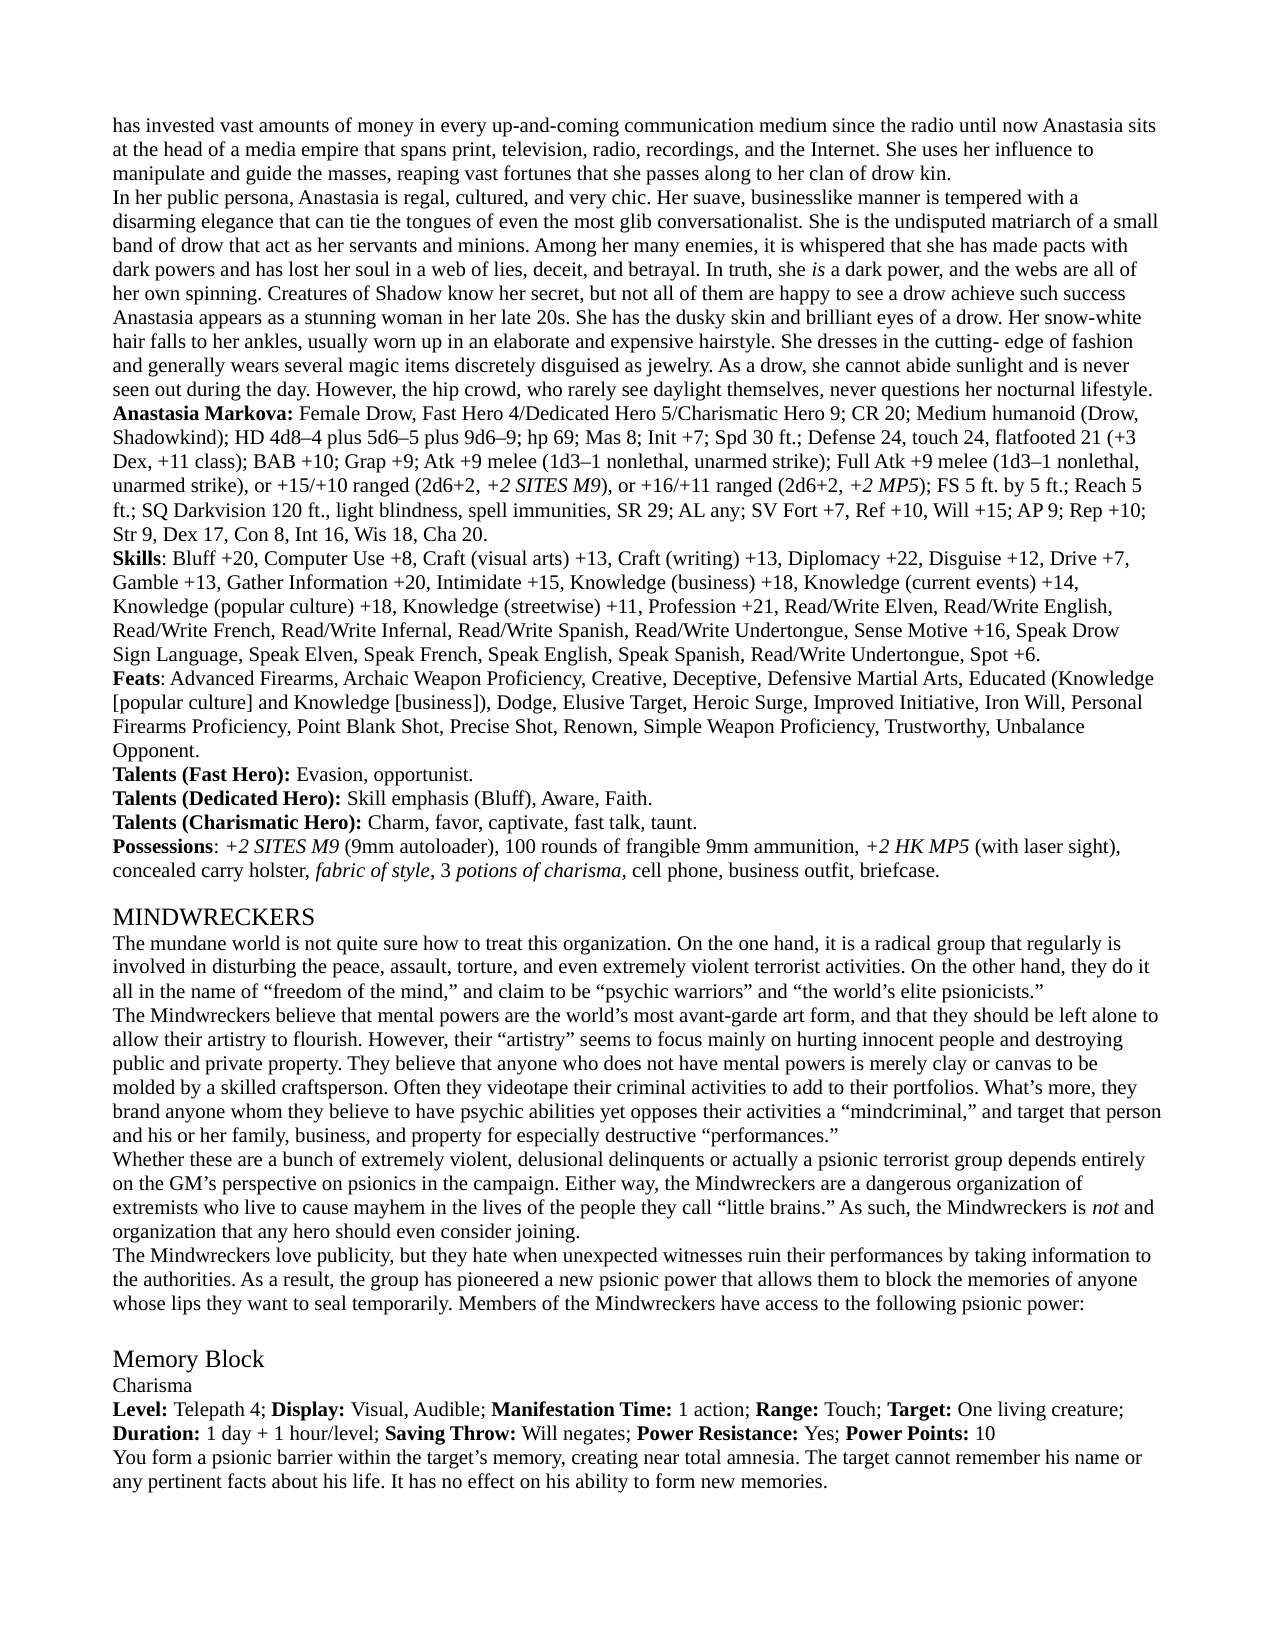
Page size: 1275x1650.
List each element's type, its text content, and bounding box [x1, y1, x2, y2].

text Charisma [112, 1373, 1162, 1397]
text Level: Telepath 4; Display: Visual, Audible; Manifestation Time: 1 action; Range: Touch; Target: One living creature; Duration: 1 day + 1 hour/level; Saving Throw: Will negates; Power Resistance: Yes; Power Points: 10 [112, 1397, 1162, 1445]
text Talents (Charismatic Hero): Charm, favor, captivate, fast talk, taunt. [112, 810, 1162, 834]
text The mundane world is not quite sure how to treat this organization. On the one hand, it is a radical group that regularly is involved in disturbing the peace, assault, torture, and even extremely violent terrorist activities. On the other hand, they do it all in the name of “freedom of the mind,” and claim to be “psychic warriors” and “the world’s elite psionicists.” [112, 930, 1162, 1003]
subtitle Memory Block [112, 1344, 1162, 1373]
text Talents (Fast Hero): Evasion, opportunist. [112, 762, 1162, 786]
text Possessions: +2 SITES M9 (9mm autoloader), 100 rounds of frangible 9mm ammunition, +2 HK MP5 (with laser sight), concealed carry holster, fabric of style, 3 potions of charisma, cell phone, business outfit, briefcase. [112, 834, 1162, 882]
text Talents (Dedicated Hero): Skill emphasis (Bluff), Aware, Faith. [112, 786, 1162, 810]
text Anastasia appears as a stunning woman in her late 20s. She has the dusky skin and brilliant eyes of a drow. Her snow-white hair falls to her ankles, usually worn up in an elaborate and expensive hairstyle. She dresses in the cutting- edge of fashion and generally wears several magic items discretely disguised as jewelry. As a drow, she cannot abide sunlight and is never seen out during the day. However, the hip crowd, who rarely see daylight themselves, never questions her nocturnal lifestyle. [112, 305, 1162, 401]
text The Mindwreckers believe that mental powers are the world’s most avant-garde art form, and that they should be left alone to allow their artistry to flourish. However, their “artistry” seems to focus mainly on hurting innocent people and destroying public and private property. They believe that anyone who does not have mental powers is merely clay or canvas to be molded by a skilled craftsperson. Often they videotape their criminal activities to add to their portfolios. What’s more, they brand anyone whom they believe to have psychic abilities yet opposes their activities a “mindcriminal,” and target that person and his or her family, business, and property for especially destructive “performances.” [112, 1003, 1162, 1147]
subtitle MINDWRECKERS [112, 902, 1162, 930]
text Whether these are a bunch of extremely violent, delusional delinquents or actually a psionic terrorist group depends entirely on the GM’s perspective on psionics in the campaign. Either way, the Mindwreckers are a dangerous organization of extremists who live to cause mayhem in the lives of the people they call “little brains.” As such, the Mindwreckers is not and organization that any hero should even consider joining. [112, 1147, 1162, 1243]
text Anastasia Markova: Female Drow, Fast Hero 4/Dedicated Hero 5/Charismatic Hero 9; CR 20; Medium humanoid (Drow, Shadowkind); HD 4d8–4 plus 5d6–5 plus 9d6–9; hp 69; Mas 8; Init +7; Spd 30 ft.; Defense 24, touch 24, flatfooted 21 (+3 Dex, +11 class); BAB +10; Grap +9; Atk +9 melee (1d3–1 nonlethal, unarmed strike); Full Atk +9 melee (1d3–1 nonlethal, unarmed strike), or +15/+10 ranged (2d6+2, +2 SITES M9), or +16/+11 ranged (2d6+2, +2 MP5); FS 5 ft. by 5 ft.; Reach 5 ft.; SQ Darkvision 120 ft., light blindness, spell immunities, SR 29; AL any; SV Fort +7, Ref +10, Will +15; AP 9; Rep +10; Str 9, Dex 17, Con 8, Int 16, Wis 18, Cha 20. [112, 401, 1162, 546]
text has invested vast amounts of money in every up-and-coming communication medium since the radio until now Anastasia sits at the head of a media empire that spans print, television, radio, recordings, and the Internet. She uses her influence to manipulate and guide the masses, reaping vast fortunes that she passes along to her clan of drow kin. [112, 112, 1162, 185]
text In her public persona, Anastasia is regal, cultured, and very chic. Her suave, businesslike manner is tempered with a disarming elegance that can tie the tongues of even the most glib conversationalist. She is the undisputed matriarch of a small band of drow that act as her servants and minions. Among her many enemies, it is whispered that she has made pacts with dark powers and has lost her soul in a web of lies, deceit, and betrayal. In truth, she is a dark power, and the webs are all of her own spinning. Creatures of Shadow know her secret, but not all of them are happy to see a drow achieve such success [112, 185, 1162, 305]
text Feats: Advanced Firearms, Archaic Weapon Proficiency, Creative, Deceptive, Defensive Martial Arts, Educated (Knowledge [popular culture] and Knowledge [business]), Dodge, Elusive Target, Heroic Surge, Improved Initiative, Iron Will, Personal Firearms Proficiency, Point Blank Shot, Precise Shot, Renown, Simple Weapon Proficiency, Trustworthy, Unbalance Opponent. [112, 666, 1162, 762]
text The Mindwreckers love publicity, but they hate when unexpected witnesses ruin their performances by taking information to the authorities. As a result, the group has pioneered a new psionic power that allows them to block the memories of anyone whose lips they want to seal temporarily. Members of the Mindwreckers have access to the following psionic power: [112, 1243, 1162, 1315]
text Skills: Bluff +20, Computer Use +8, Craft (visual arts) +13, Craft (writing) +13, Diplomacy +22, Disguise +12, Drive +7, Gamble +13, Gather Information +20, Intimidate +15, Knowledge (business) +18, Knowledge (current events) +14, Knowledge (popular culture) +18, Knowledge (streetwise) +11, Profession +21, Read/Write Elven, Read/Write English, Read/Write French, Read/Write Infernal, Read/Write Spanish, Read/Write Undertongue, Sense Motive +16, Speak Drow Sign Language, Speak Elven, Speak French, Speak English, Speak Spanish, Read/Write Undertongue, Spot +6. [112, 546, 1162, 666]
text You form a psionic barrier within the target’s memory, creating near total amnesia. The target cannot remember his name or any pertinent facts about his life. It has no effect on his ability to form new memories. [112, 1445, 1162, 1493]
